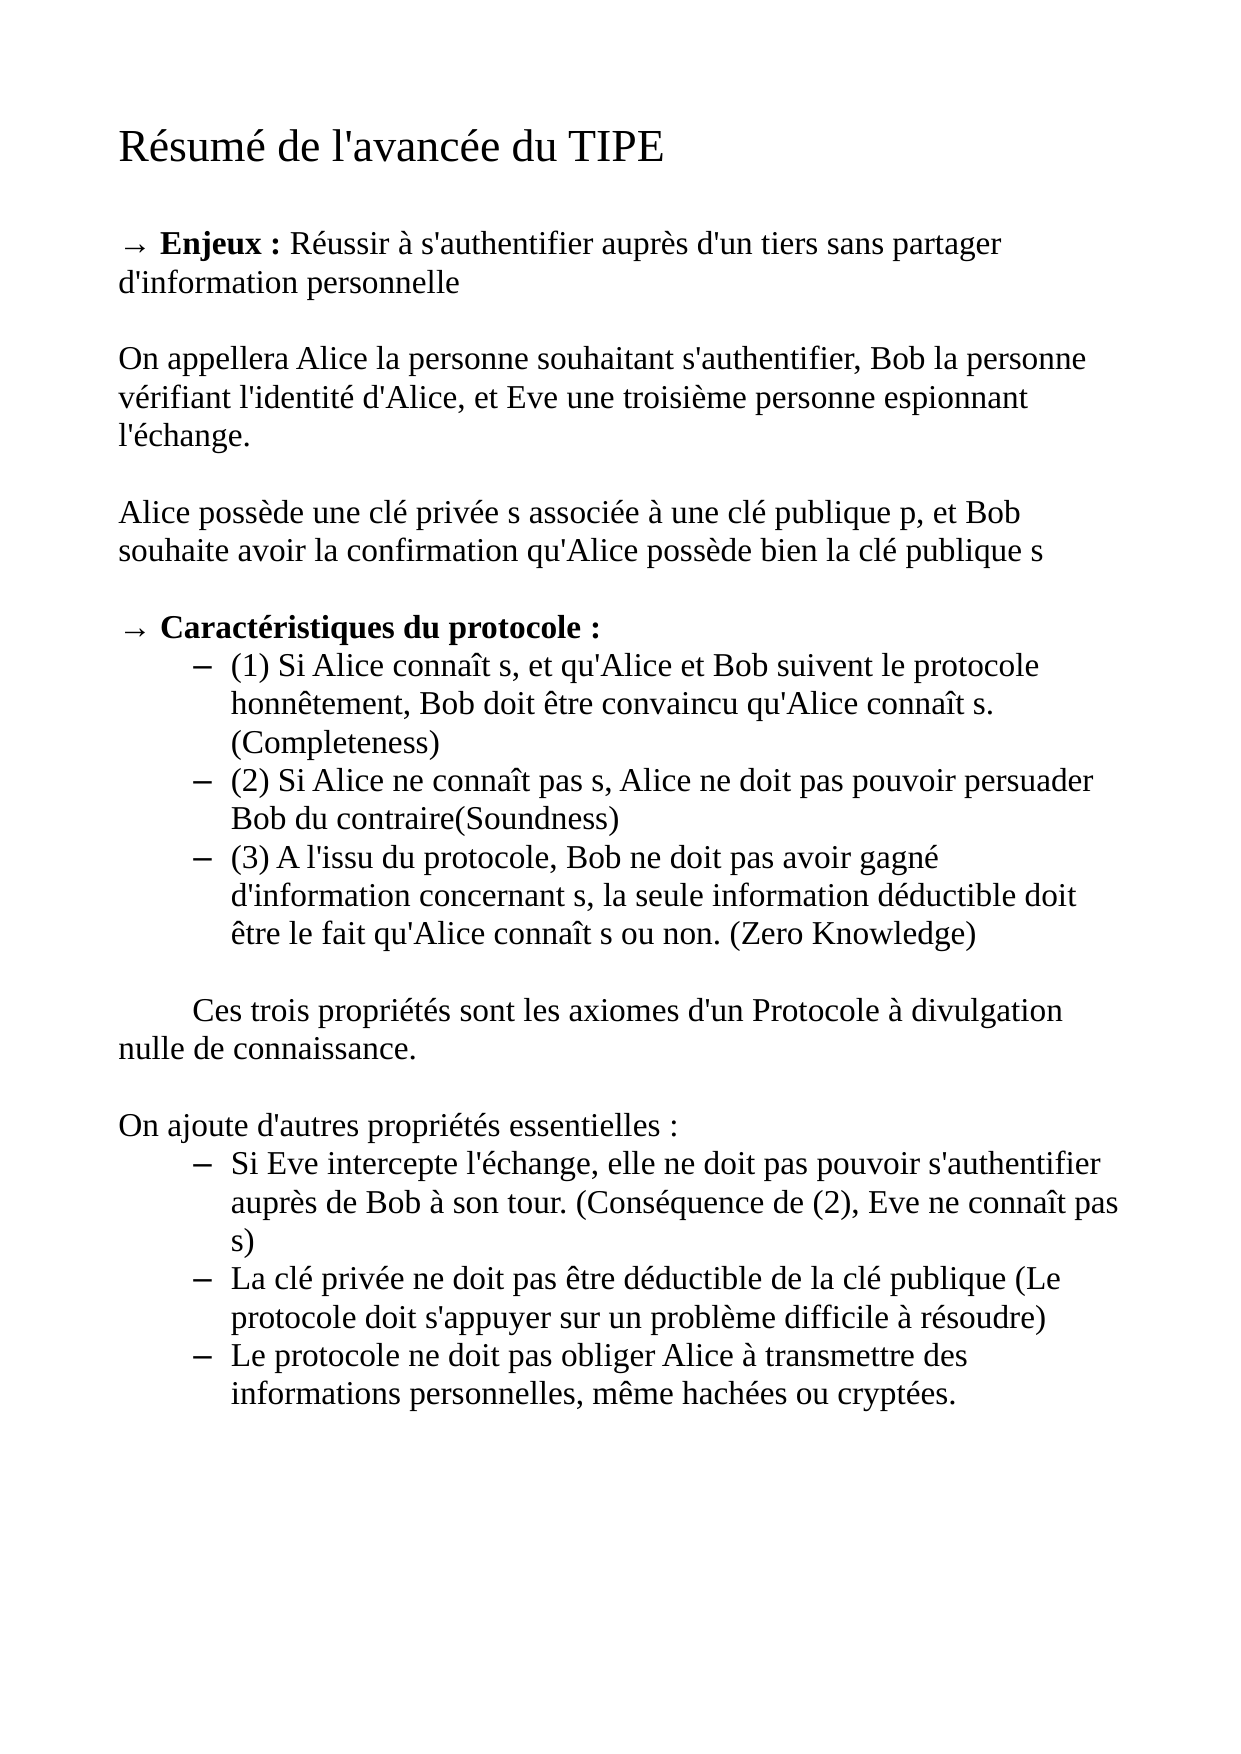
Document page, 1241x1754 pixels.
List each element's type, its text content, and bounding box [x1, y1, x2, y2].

list (3) A l'issu du protocole, Bob ne doit pas avoir gagné d'information concernant s, la seule information déductible doit être le fait qu'Alice connaît s ou non. (Zero Knowledge) [193, 837, 1122, 952]
text Ces trois propriétés sont les axiomes d'un Protocole à divulgation nulle de connaissance. [118, 990, 1122, 1067]
text Alice possède une clé privée s associée à une clé publique p, et Bob souhaite avoir la confirmation qu'Alice possède bien la clé publique s [118, 492, 1122, 568]
text Résumé de l'avancée du TIPE [118, 118, 1122, 171]
list Si Eve intercepte l'échange, elle ne doit pas pouvoir s'authentifier auprès de Bob à son tour. (Conséquence de (2), Eve ne connaît pas s) [193, 1143, 1122, 1258]
list Le protocole ne doit pas obliger Alice à transmettre des informations personnelles, même hachées ou cryptées. [193, 1335, 1122, 1412]
list La clé privée ne doit pas être déductible de la clé publique (Le protocole doit s'appuyer sur un problème difficile à résoudre) [193, 1258, 1122, 1335]
list (1) Si Alice connaît s, et qu'Alice et Bob suivent le protocole honnêtement, Bob doit être convaincu qu'Alice connaît s. (Completeness) [193, 645, 1122, 760]
text → Enjeux : Réussir à s'authentifier auprès d'un tiers sans partager d'information personnelle [118, 223, 1122, 300]
list (2) Si Alice ne connaît pas s, Alice ne doit pas pouvoir persuader Bob du contraire(Soundness) [193, 760, 1122, 837]
text On appellera Alice la personne souhaitant s'authentifier, Bob la personne vérifiant l'identité d'Alice, et Eve une troisième personne espionnant l'échange. [118, 338, 1122, 453]
text On ajoute d'autres propriétés essentielles : [118, 1105, 1122, 1143]
text → Caractéristiques du protocole : [118, 607, 1122, 645]
